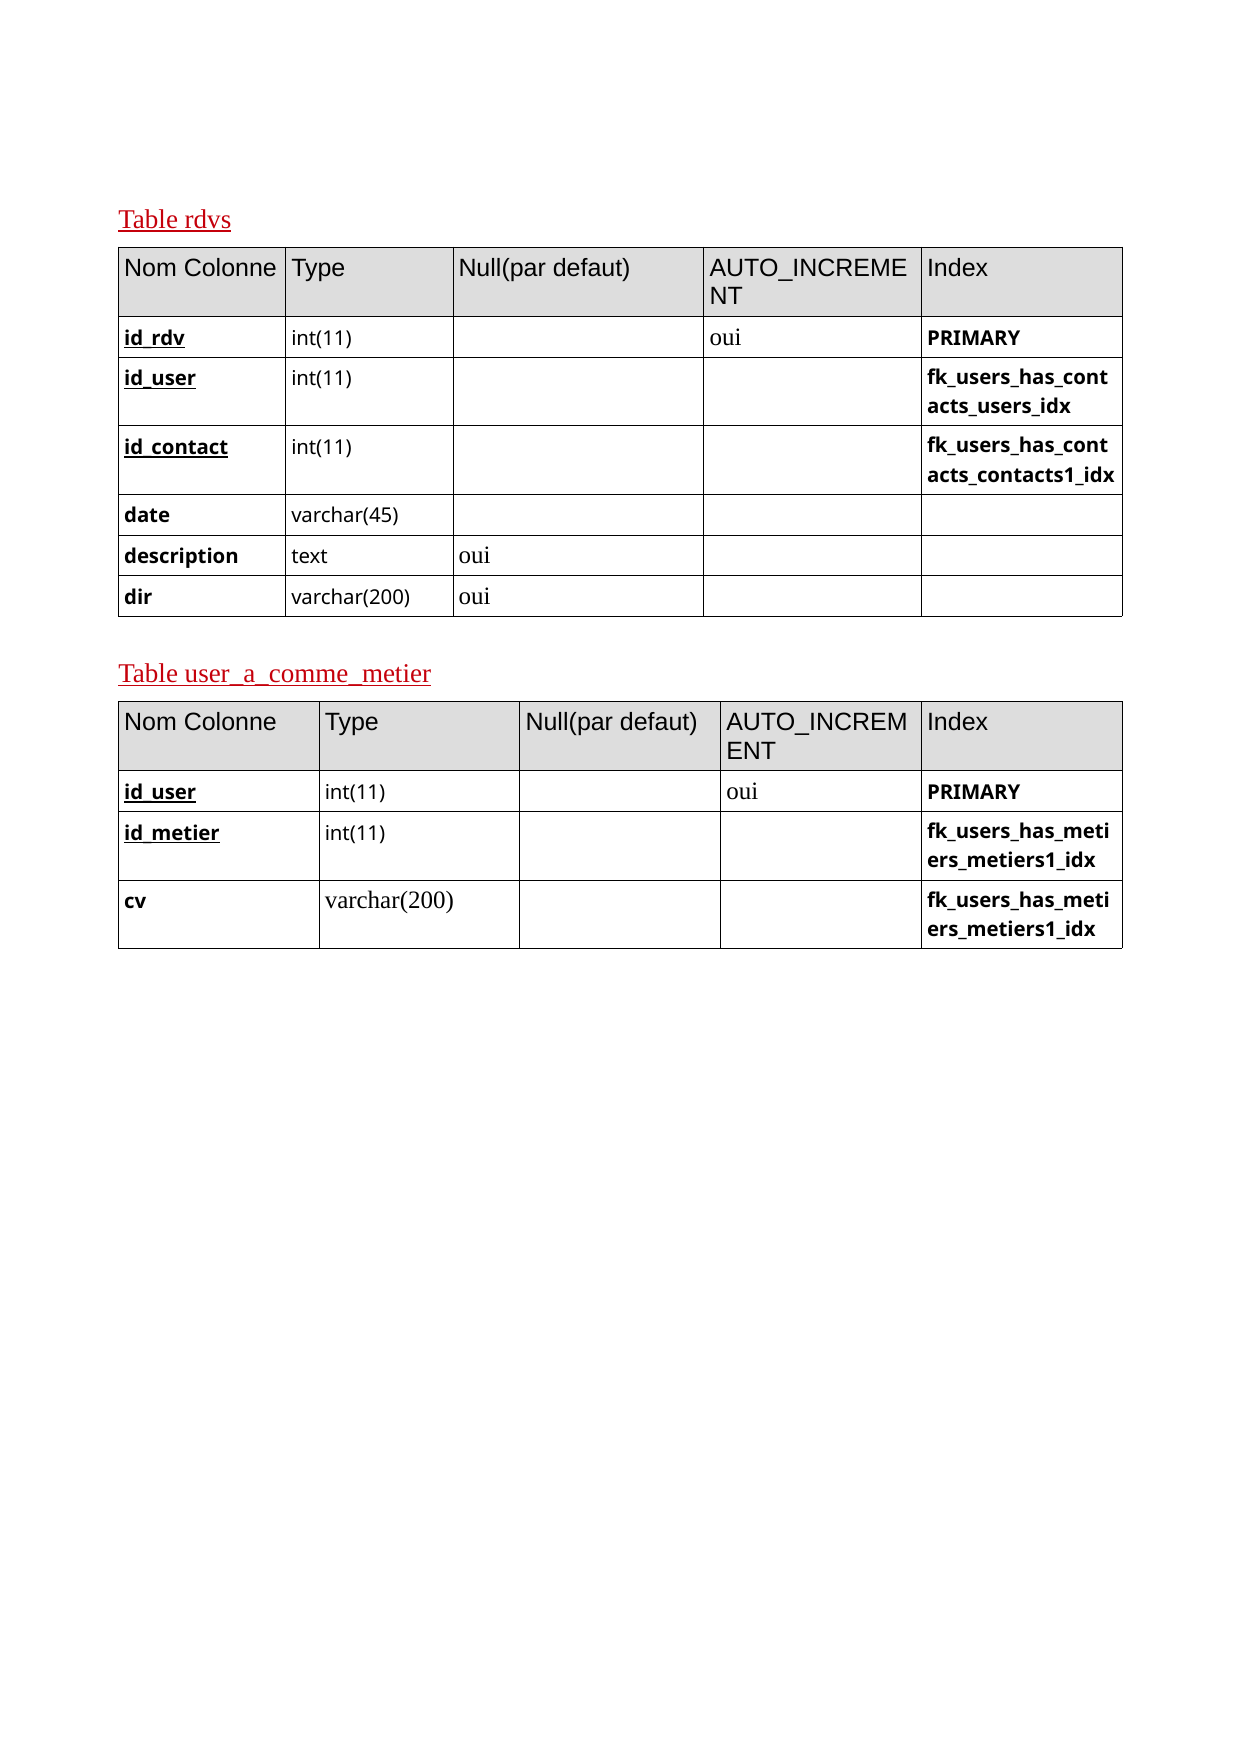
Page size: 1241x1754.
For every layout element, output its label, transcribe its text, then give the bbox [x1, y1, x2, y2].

table_cell varchar(45) [286, 495, 453, 534]
table_header Null(par defaut) [520, 702, 720, 770]
table_cell [704, 358, 921, 425]
table_cell [454, 358, 703, 425]
table_cell [922, 576, 1122, 616]
table_header Type [320, 702, 519, 770]
table_cell oui [454, 576, 703, 616]
table_cell fk_users_has_metiers_metiers1_idx [922, 812, 1122, 879]
table_cell [454, 495, 703, 534]
table_header Index [922, 248, 1122, 316]
table_header Type [286, 248, 453, 316]
table_cell [454, 317, 703, 357]
table_cell fk_users_has_contacts_contacts1_idx [922, 426, 1122, 494]
table_header Null(par defaut) [454, 248, 703, 316]
table_cell int(11) [286, 317, 453, 357]
table_cell id_user [119, 358, 285, 425]
table_header AUTO_INCREMENT [704, 248, 921, 316]
table_cell dir [119, 576, 285, 616]
table_cell PRIMARY [922, 771, 1122, 811]
table_cell [520, 881, 720, 948]
table_cell [704, 576, 921, 616]
table_cell PRIMARY [922, 317, 1122, 357]
table_cell [704, 426, 921, 494]
table_cell [704, 536, 921, 575]
table_cell cv [119, 881, 319, 948]
table_cell [520, 771, 720, 811]
text Table rdvs [118, 203, 1122, 234]
table_cell [922, 495, 1122, 534]
table_cell oui [454, 536, 703, 575]
table_cell oui [721, 771, 921, 811]
table_cell int(11) [286, 426, 453, 494]
table_cell int(11) [320, 771, 519, 811]
table_cell id_contact [119, 426, 285, 494]
table_cell id_metier [119, 812, 319, 879]
table_header AUTO_INCREMENT [721, 702, 921, 770]
text Table user_a_comme_metier [118, 657, 1122, 689]
table_cell varchar(200) [286, 576, 453, 616]
table_cell date [119, 495, 285, 534]
table_cell oui [704, 317, 921, 357]
table_cell fk_users_has_metiers_metiers1_idx [922, 881, 1122, 948]
table_cell description [119, 536, 285, 575]
table_cell [704, 495, 921, 534]
table_cell [721, 812, 921, 879]
table_cell int(11) [320, 812, 519, 879]
table_cell id_rdv [119, 317, 285, 357]
table_cell [520, 812, 720, 879]
table_cell varchar(200) [320, 881, 519, 948]
table_cell [454, 426, 703, 494]
table_cell [721, 881, 921, 948]
table_cell [922, 536, 1122, 575]
table_header Index [922, 702, 1122, 770]
table_header Nom Colonne [119, 248, 285, 316]
table_cell text [286, 536, 453, 575]
table_cell id_user [119, 771, 319, 811]
table_cell fk_users_has_contacts_users_idx [922, 358, 1122, 425]
table_cell int(11) [286, 358, 453, 425]
table_header Nom Colonne [119, 702, 319, 770]
